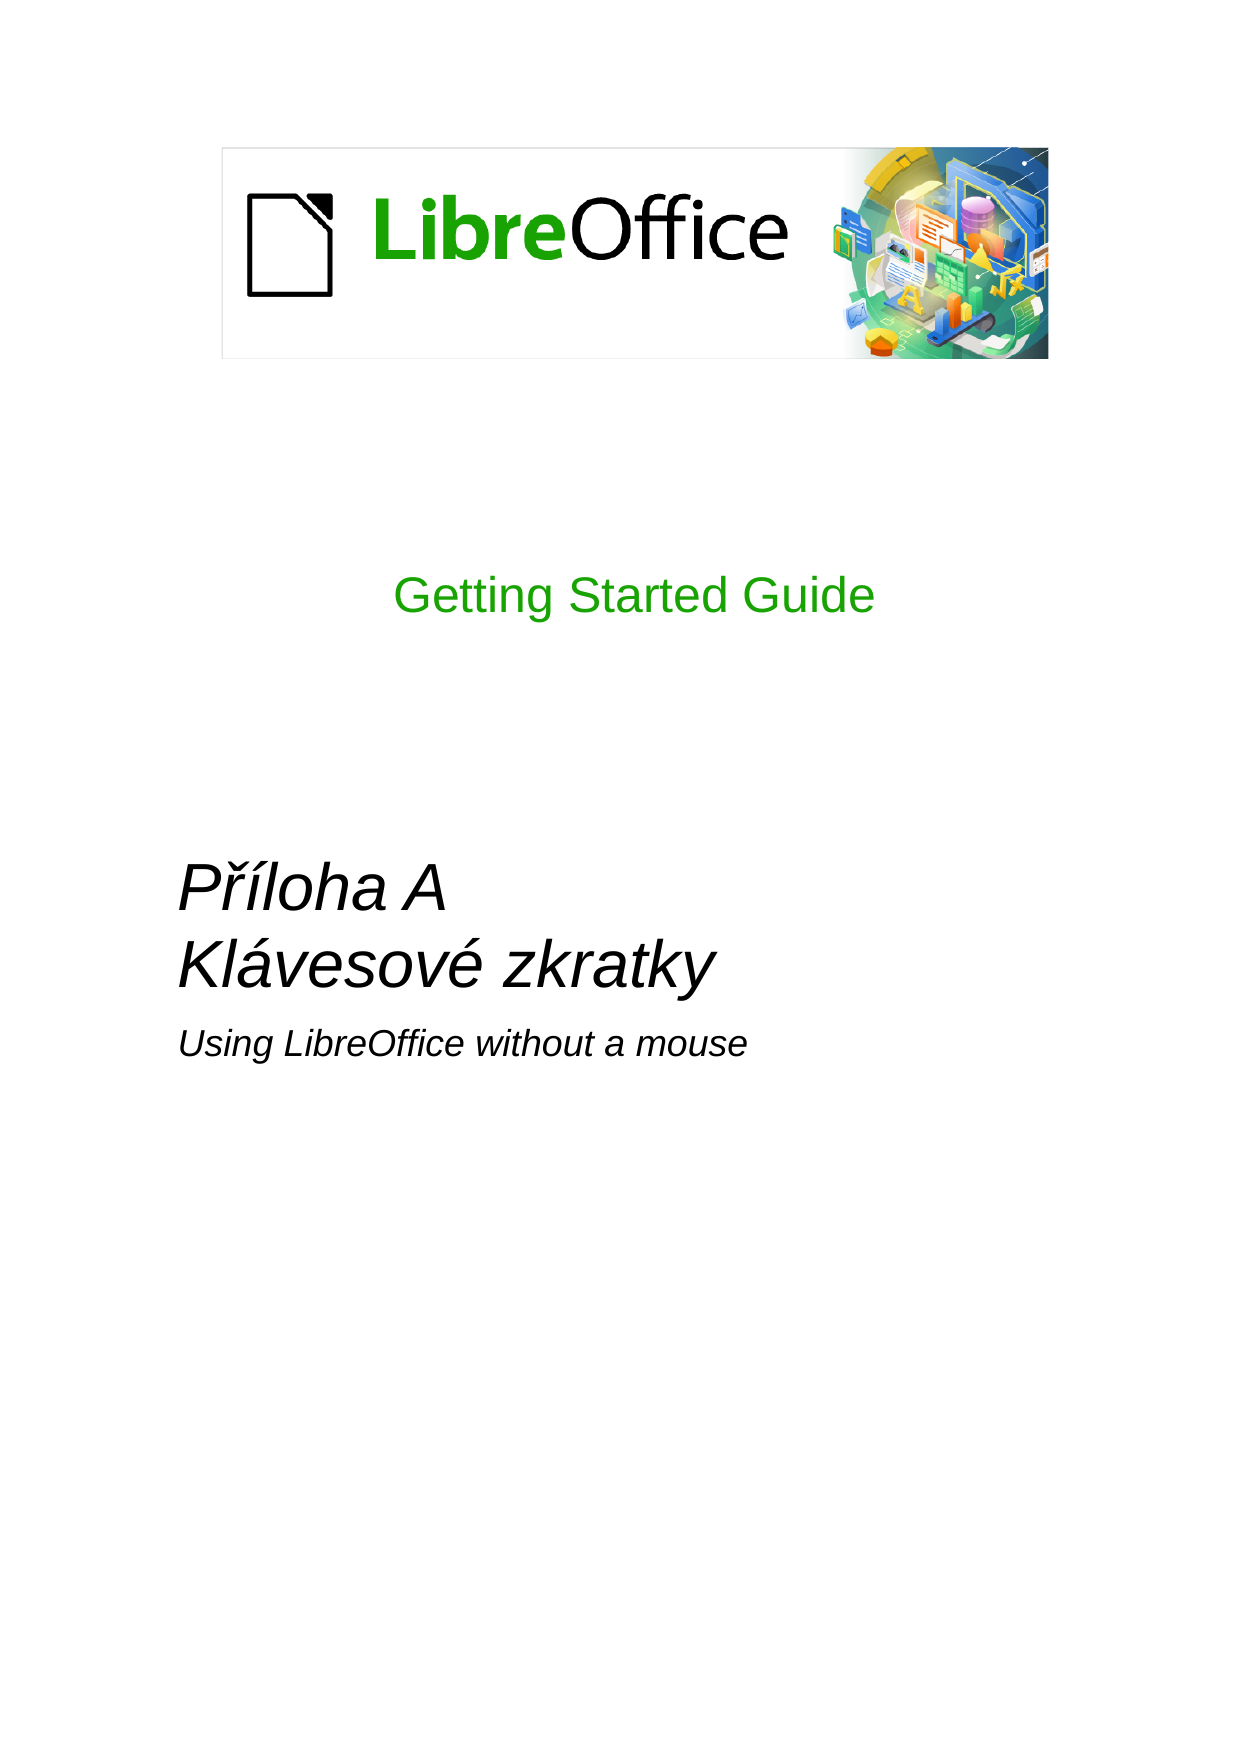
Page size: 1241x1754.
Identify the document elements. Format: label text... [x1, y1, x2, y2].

subtitle Using LibreOffice without a mouse [177, 1021, 1093, 1064]
title Příloha A Klávesové zkratky [177, 848, 1093, 1002]
picture [221, 147, 1049, 359]
text testovací Zdeněk testovací Zdeněk Ztestovací Zdeněk LibreOffice [177, 566, 1093, 623]
